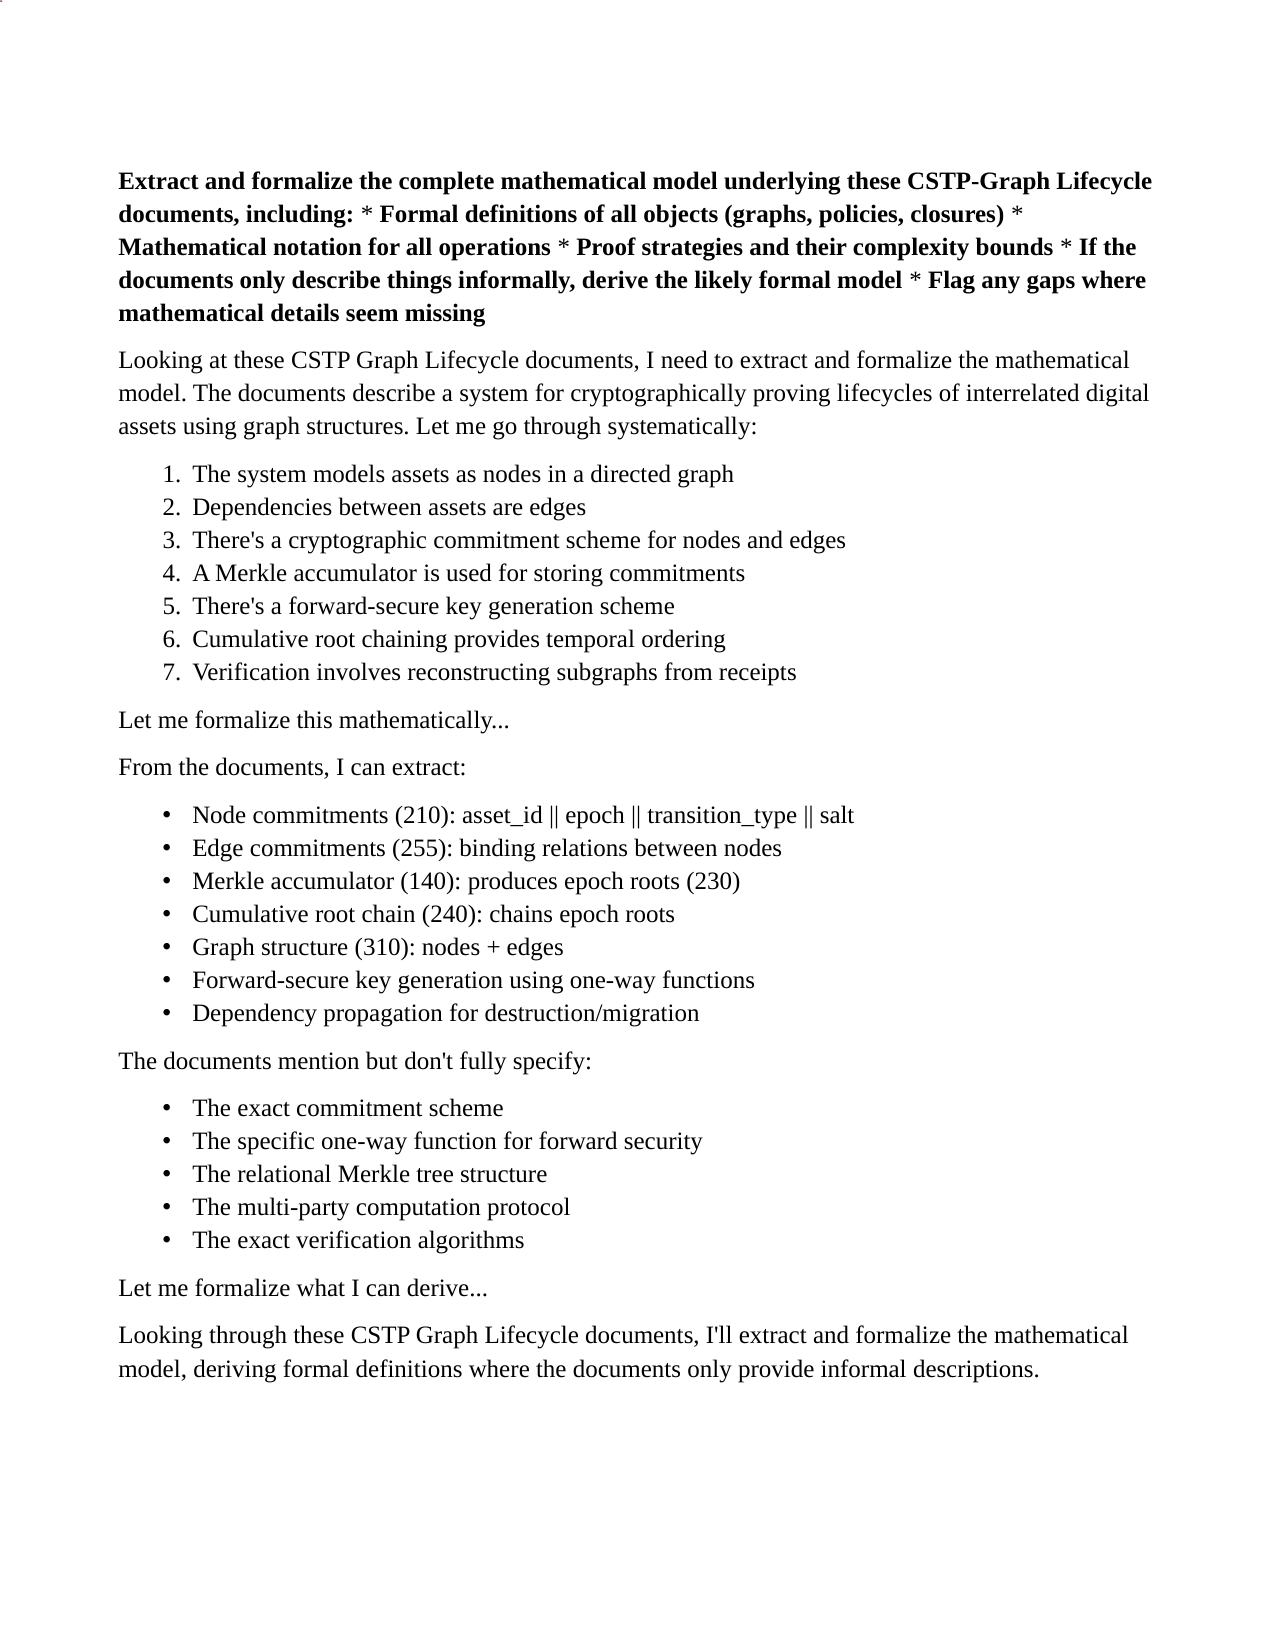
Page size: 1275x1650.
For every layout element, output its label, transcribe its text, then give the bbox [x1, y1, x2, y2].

list There's a cryptographic commitment scheme for nodes and edges [162, 525, 1157, 554]
text From the documents, I can extract: [118, 752, 1157, 781]
list The specific one-way function for forward security [162, 1126, 1157, 1155]
text The documents mention but don't fully specify: [118, 1046, 1157, 1074]
list Cumulative root chaining provides temporal ordering [162, 624, 1157, 653]
text Let me formalize this mathematically... [118, 705, 1157, 733]
text Let me formalize what I can derive... [118, 1273, 1157, 1302]
list Edge commitments (255): binding relations between nodes [162, 833, 1157, 862]
list Node commitments (210): asset_id || epoch || transition_type || salt [162, 800, 1157, 829]
text Looking at these CSTP Graph Lifecycle documents, I need to extract and formalize the mathematical model. The documents describe a system for cryptographically proving lifecycles of interrelated digital assets using graph structures. Let me go through systematically: [118, 345, 1157, 440]
text Looking through these CSTP Graph Lifecycle documents, I'll extract and formalize the mathematical model, deriving formal definitions where the documents only provide informal descriptions. [118, 1321, 1157, 1382]
list The relational Merkle tree structure [162, 1159, 1157, 1188]
list The system models assets as nodes in a directed graph [162, 459, 1157, 488]
list Verification involves reconstructing subgraphs from receipts [162, 657, 1157, 686]
list Graph structure (310): nodes + edges [162, 932, 1157, 961]
list The multi-party computation protocol [162, 1192, 1157, 1221]
list A Merkle accumulator is used for storing commitments [162, 558, 1157, 587]
list Forward-secure key generation using one-way functions [162, 965, 1157, 994]
list Dependencies between assets are edges [162, 492, 1157, 521]
list Merkle accumulator (140): produces epoch roots (230) [162, 866, 1157, 895]
list There's a forward-secure key generation scheme [162, 591, 1157, 620]
list Dependency propagation for destruction/migration [162, 998, 1157, 1027]
list Cumulative root chain (240): chains epoch roots [162, 899, 1157, 928]
list The exact commitment scheme [162, 1093, 1157, 1122]
text Extract and formalize the complete mathematical model underlying these CSTP-Graph Lifecycle documents, including: * Formal definitions of all objects (graphs, policies, closures) * Mathematical notation for all operations * Proof strategies and their complexity bounds * If the documents only describe things informally, derive the likely formal model * Flag any gaps where mathematical details seem missing [118, 166, 1157, 327]
list The exact verification algorithms [162, 1225, 1157, 1254]
